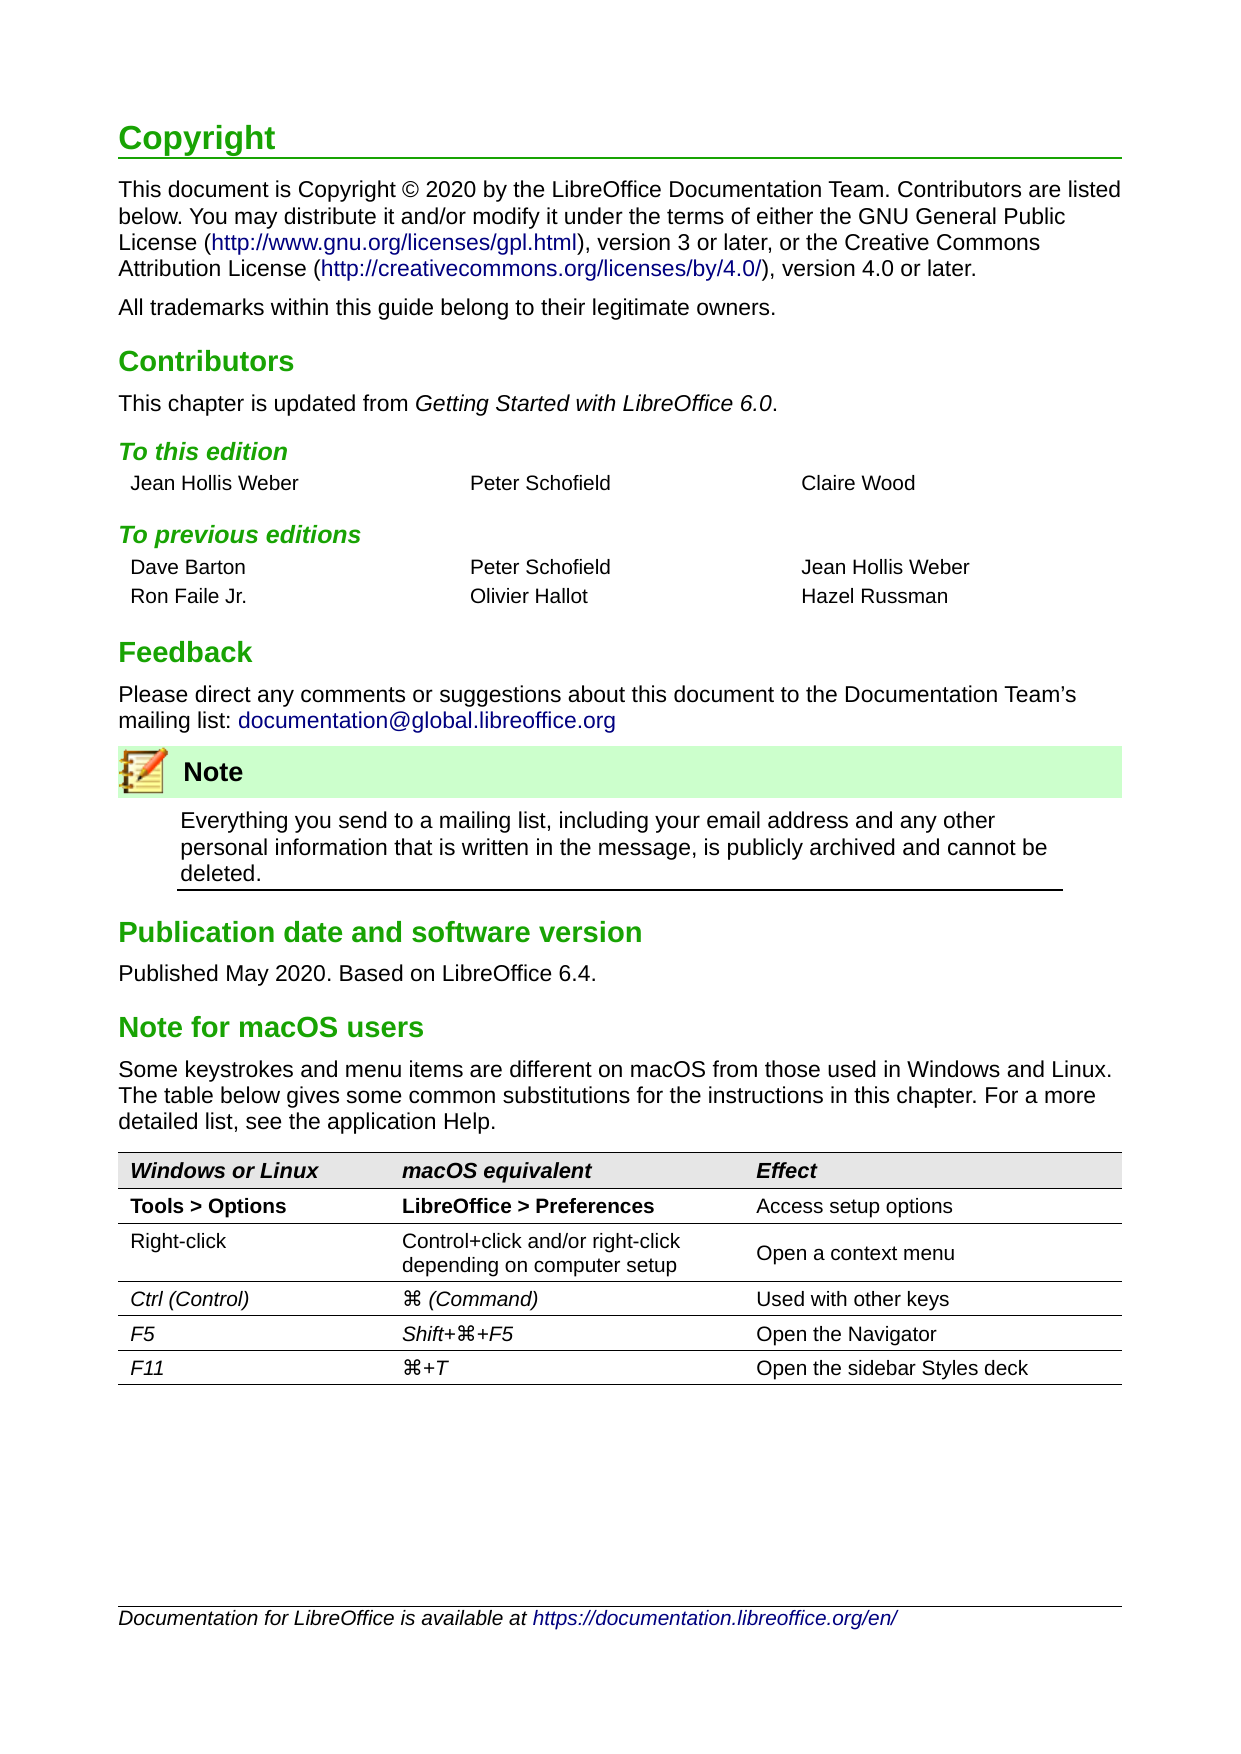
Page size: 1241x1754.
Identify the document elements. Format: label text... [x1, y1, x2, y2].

table_cell Shift+⌘+F5 [390, 1316, 744, 1350]
text This document is Copyright © 2020 by the LibreOffice Documentation Team. Contributors are listed below. You may distribute it and/or modify it under the terms of either the GNU General Public License (http://www.gnu.org/licenses/gpl.html), version 3 or later, or the Creative Commons Attribution License (http://creativecommons.org/licenses/by/4.0/), version 4.0 or later. [118, 176, 1122, 282]
subtitle Copyright [118, 118, 1122, 157]
table_cell Access setup options [744, 1189, 1122, 1222]
table_cell Open a context menu [744, 1224, 1122, 1281]
table_header Windows or Linux [118, 1153, 390, 1188]
text Some keystrokes and menu items are different on macOS from those used in Windows and Linux. The table below gives some common substitutions for the instructions in this chapter. For a more detailed list, see the application Help. [118, 1056, 1122, 1134]
text Everything you send to a mailing list, including your email address and any other personal information that is written in the message, is publicly archived and cannot be deleted. [177, 804, 1063, 889]
table_header Peter Schofield [458, 555, 789, 583]
table_header Claire Wood [789, 471, 1122, 500]
table_cell Right-click [118, 1224, 390, 1281]
table_cell Used with other keys [744, 1282, 1122, 1315]
table_cell Tools > Options [118, 1189, 390, 1222]
subtitle Publication date and software version [118, 915, 1122, 948]
subtitle Note for macOS users [118, 1010, 1122, 1044]
table_header Dave Barton [118, 555, 458, 583]
subtitle Note [118, 746, 1122, 798]
table_cell ⌘+T [390, 1351, 744, 1384]
text All trademarks within this guide belong to their legitimate owners. [118, 294, 1122, 321]
table_header Peter Schofield [458, 471, 789, 500]
text This chapter is updated from Getting Started with LibreOffice 6.0. [118, 389, 1122, 416]
table_cell Hazel Russman [789, 584, 1122, 612]
table_cell ⌘ (Command) [390, 1282, 744, 1315]
subtitle To this edition [118, 437, 1122, 465]
table_header Jean Hollis Weber [118, 471, 458, 500]
table_cell F11 [118, 1351, 390, 1384]
table_cell Open the Navigator [744, 1316, 1122, 1350]
table_cell Olivier Hallot [458, 584, 789, 612]
table_header Effect [744, 1153, 1122, 1188]
text Please direct any comments or suggestions about this document to the Documentation Team’s mailing list: documentation@global.libreoffice.org [118, 681, 1122, 733]
subtitle To previous editions [118, 520, 1122, 549]
table_cell LibreOffice > Preferences [390, 1189, 744, 1222]
table_header Jean Hollis Weber [789, 555, 1122, 583]
table_cell Control+click and/or right-click depending on computer setup [390, 1224, 744, 1281]
text Published May 2020. Based on LibreOffice 6.4. [118, 960, 1122, 987]
table_cell Open the sidebar Styles deck [744, 1351, 1122, 1384]
table_cell F5 [118, 1316, 390, 1350]
picture [119, 746, 170, 797]
subtitle Feedback [118, 636, 1122, 669]
subtitle Contributors [118, 344, 1122, 378]
table_cell Ron Faile Jr. [118, 584, 458, 612]
table_cell Ctrl (Control) [118, 1282, 390, 1315]
table_header macOS equivalent [390, 1153, 744, 1188]
